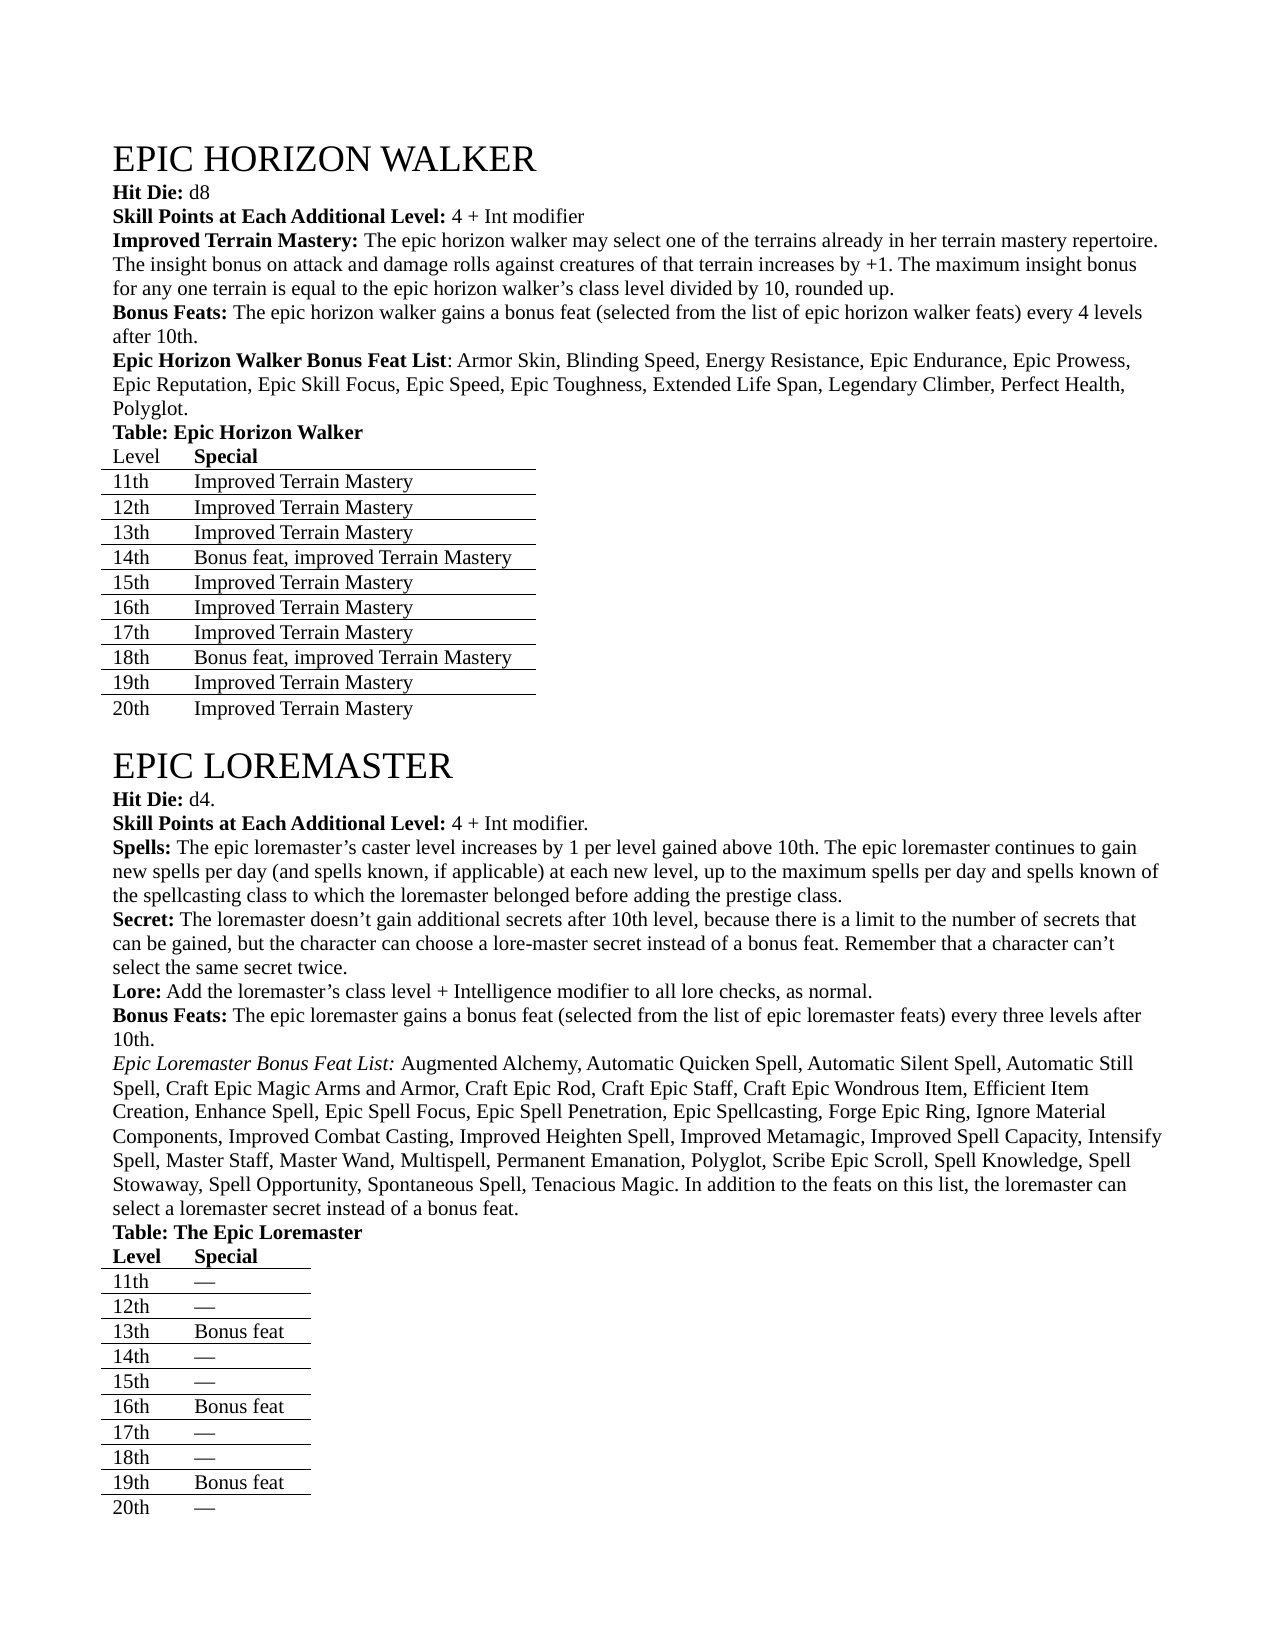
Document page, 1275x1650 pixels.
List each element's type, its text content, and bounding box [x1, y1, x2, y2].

text Hit Die: d4. [112, 787, 1162, 811]
table_cell 16th [101, 1395, 183, 1418]
table_cell 15th [101, 570, 183, 594]
subtitle EPIC HORIZON WALKER [112, 137, 1162, 180]
table_cell — [183, 1369, 311, 1393]
table_cell Improved Terrain Mastery [183, 695, 536, 719]
table_header Level [101, 444, 183, 468]
table_cell Improved Terrain Mastery [183, 595, 536, 619]
table_cell 20th [101, 695, 183, 719]
table_cell Bonus feat [183, 1470, 311, 1494]
table_cell 13th [101, 1319, 183, 1343]
text Skill Points at Each Additional Level: 4 + Int modifier [112, 204, 1162, 228]
table_cell 20th [101, 1495, 183, 1519]
table_cell — [183, 1495, 311, 1519]
text Secret: The loremaster doesn’t gain additional secrets after 10th level, because there is a limit to the number of secrets that can be gained, but the character can choose a lore-master secret instead of a bonus feat. Remember that a character can’t select the same secret twice. [112, 907, 1162, 979]
text Table: The Epic Loremaster [112, 1220, 1162, 1244]
text Hit Die: d8 [112, 180, 1162, 204]
table_cell Improved Terrain Mastery [183, 495, 536, 519]
table_cell 17th [101, 620, 183, 644]
table_cell 15th [101, 1369, 183, 1393]
text Bonus Feats: The epic loremaster gains a bonus feat (selected from the list of epic loremaster feats) every three levels after 10th. [112, 1003, 1162, 1051]
table_cell 18th [101, 1445, 183, 1469]
table_cell 12th [101, 1294, 183, 1318]
table_cell 14th [101, 1344, 183, 1368]
table_cell Improved Terrain Mastery [183, 670, 536, 694]
text Lore: Add the loremaster’s class level + Intelligence modifier to all lore checks, as normal. [112, 979, 1162, 1003]
table_cell 14th [101, 545, 183, 569]
text Table: Epic Horizon Walker [112, 420, 1162, 444]
table_cell 17th [101, 1420, 183, 1444]
table_header Level [101, 1244, 183, 1268]
table_cell Bonus feat [183, 1319, 311, 1343]
text Improved Terrain Mastery: The epic horizon walker may select one of the terrains already in her terrain mastery repertoire. The insight bonus on attack and damage rolls against creatures of that terrain increases by +1. The maximum insight bonus for any one terrain is equal to the epic horizon walker’s class level divided by 10, rounded up. [112, 228, 1162, 300]
table_cell 18th [101, 645, 183, 669]
text Bonus Feats: The epic horizon walker gains a bonus feat (selected from the list of epic horizon walker feats) every 4 levels after 10th. [112, 300, 1162, 348]
table_cell — [183, 1445, 311, 1469]
table_header Special [183, 1244, 311, 1268]
text Skill Points at Each Additional Level: 4 + Int modifier. [112, 811, 1162, 835]
table_cell — [183, 1420, 311, 1444]
table_cell 11th [101, 1269, 183, 1293]
table_cell Improved Terrain Mastery [183, 570, 536, 594]
table_cell — [183, 1269, 311, 1293]
table_cell — [183, 1344, 311, 1368]
table_cell Improved Terrain Mastery [183, 620, 536, 644]
table_cell 19th [101, 670, 183, 694]
text Spells: The epic loremaster’s caster level increases by 1 per level gained above 10th. The epic loremaster continues to gain new spells per day (and spells known, if applicable) at each new level, up to the maximum spells per day and spells known of the spellcasting class to which the loremaster belonged before adding the prestige class. [112, 835, 1162, 907]
text Epic Loremaster Bonus Feat List: Augmented Alchemy, Automatic Quicken Spell, Automatic Silent Spell, Automatic Still Spell, Craft Epic Magic Arms and Armor, Craft Epic Rod, Craft Epic Staff, Craft Epic Wondrous Item, Efficient Item Creation, Enhance Spell, Epic Spell Focus, Epic Spell Penetration, Epic Spellcasting, Forge Epic Ring, Ignore Material Components, Improved Combat Casting, Improved Heighten Spell, Improved Metamagic, Improved Spell Capacity, Intensify Spell, Master Staff, Master Wand, Multispell, Permanent Emanation, Polyglot, Scribe Epic Scroll, Spell Knowledge, Spell Stowaway, Spell Opportunity, Spontaneous Spell, Tenacious Magic. In addition to the feats on this list, the loremaster can select a loremaster secret instead of a bonus feat. [112, 1051, 1162, 1220]
table_header Special [183, 444, 536, 468]
table_cell Improved Terrain Mastery [183, 520, 536, 544]
table_cell 11th [101, 470, 183, 493]
table_cell 19th [101, 1470, 183, 1494]
table_cell Bonus feat, improved Terrain Mastery [183, 645, 536, 669]
table_cell 12th [101, 495, 183, 519]
table_cell 16th [101, 595, 183, 619]
table_cell Bonus feat [183, 1395, 311, 1418]
subtitle EPIC LOREMASTER [112, 743, 1162, 787]
table_cell Improved Terrain Mastery [183, 470, 536, 493]
text Epic Horizon Walker Bonus Feat List: Armor Skin, Blinding Speed, Energy Resistance, Epic Endurance, Epic Prowess, Epic Reputation, Epic Skill Focus, Epic Speed, Epic Toughness, Extended Life Span, Legendary Climber, Perfect Health, Polyglot. [112, 348, 1162, 420]
table_cell Bonus feat, improved Terrain Mastery [183, 545, 536, 569]
table_cell 13th [101, 520, 183, 544]
table_cell — [183, 1294, 311, 1318]
